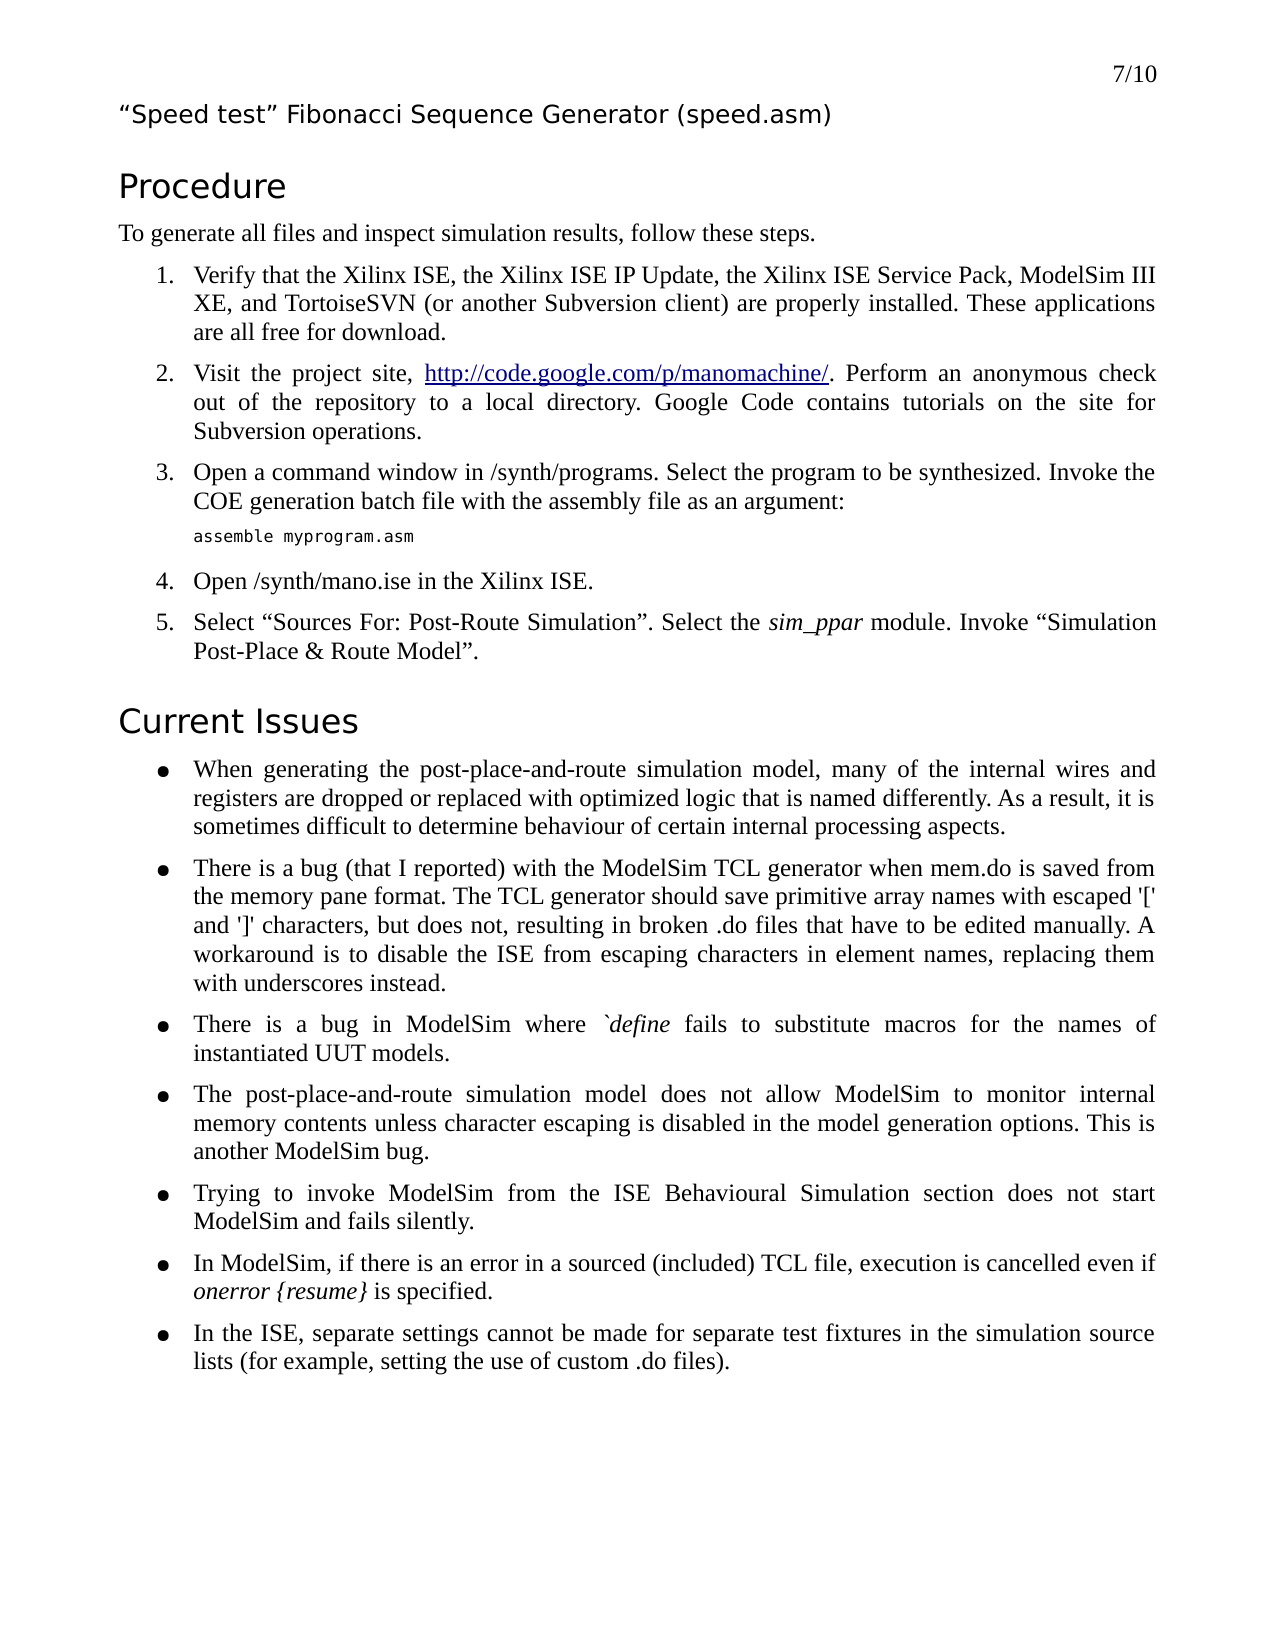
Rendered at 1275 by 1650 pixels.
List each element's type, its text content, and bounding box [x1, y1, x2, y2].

subtitle Current Issues [118, 702, 1157, 741]
list The post-place-and-route simulation model does not allow ModelSim to monitor internal memory contents unless character escaping is disabled in the model generation options. This is another ModelSim bug. [156, 1079, 1157, 1165]
list There is a bug in ModelSim where `define fails to substitute macros for the names of instantiated UUT models. [156, 1009, 1157, 1066]
list Visit the project site, http://code.google.com/p/manomachine/. Perform an anonymous check out of the repository to a local directory. Google Code contains tutorials on the site for Subversion operations. [156, 358, 1157, 445]
list Trying to invoke ModelSim from the ISE Behavioural Simulation section does not start ModelSim and fails silently. [156, 1178, 1157, 1235]
list There is a bug (that I reported) with the ModelSim TCL generator when mem.do is saved from the memory pane format. The TCL generator should save primitive array names with escaped '[' and ']' characters, but does not, resulting in broken .do files that have to be edited manually. A workaround is to disable the ISE from escaping characters in element names, replacing them with underscores instead. [156, 853, 1157, 996]
list When generating the post-place-and-route simulation model, many of the internal wires and registers are dropped or replaced with optimized logic that is named differently. As a result, it is sometimes difficult to determine behaviour of certain internal processing aspects. [156, 754, 1157, 840]
list Select “Sources For: Post-Route Simulation”. Select the sim_ppar module. Invoke “Simulation Post-Place & Route Model”. [156, 607, 1157, 665]
list Open /synth/mano.ise in the Xilinx ISE. [156, 566, 1157, 595]
subtitle Procedure [118, 167, 1157, 206]
list assemble myprogram.asm [156, 527, 1157, 547]
list Verify that the Xilinx ISE, the Xilinx ISE IP Update, the Xilinx ISE Service Pack, ModelSim III XE, and TortoiseSVN (or another Subversion client) are properly installed. These applications are all free for download. [156, 260, 1157, 346]
list Open a command window in /synth/programs. Select the program to be synthesized. Invoke the COE generation batch file with the assembly file as an argument: [156, 457, 1157, 515]
subtitle “Speed test” Fibonacci Sequence Generator (speed.asm) [118, 100, 1157, 129]
list In the ISE, separate settings cannot be made for separate test fixtures in the simulation source lists (for example, setting the use of custom .do files). [156, 1318, 1157, 1375]
text To generate all files and inspect simulation results, follow these steps. [118, 218, 1157, 247]
list In ModelSim, if there is an error in a sourced (included) TCL file, execution is cancelled even if onerror {resume} is specified. [156, 1248, 1157, 1305]
